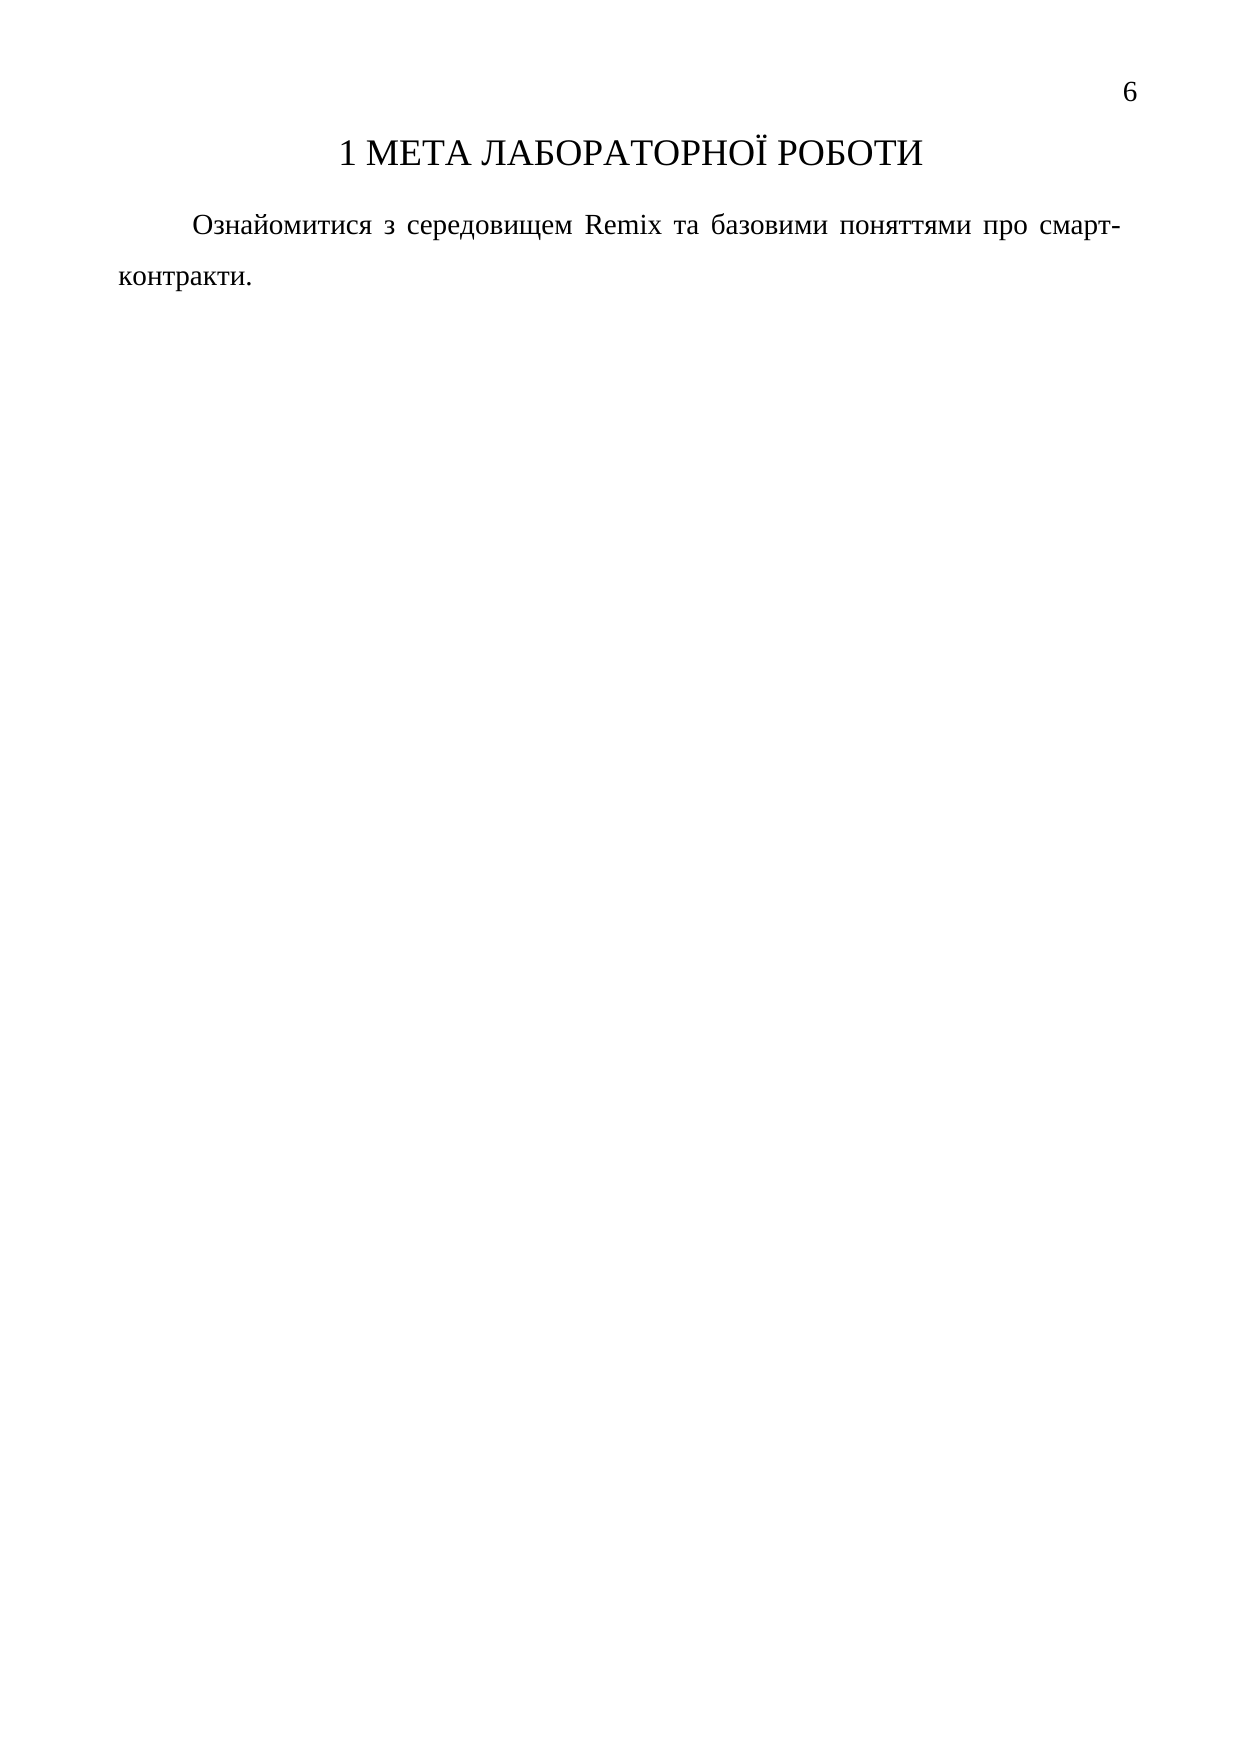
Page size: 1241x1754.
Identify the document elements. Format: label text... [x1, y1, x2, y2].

subtitle Мета лабораторної роботи [158, 130, 1104, 173]
text Ознайомитися з середовищем Remix та базовими поняттями про смарт-контракти. [118, 207, 1122, 291]
